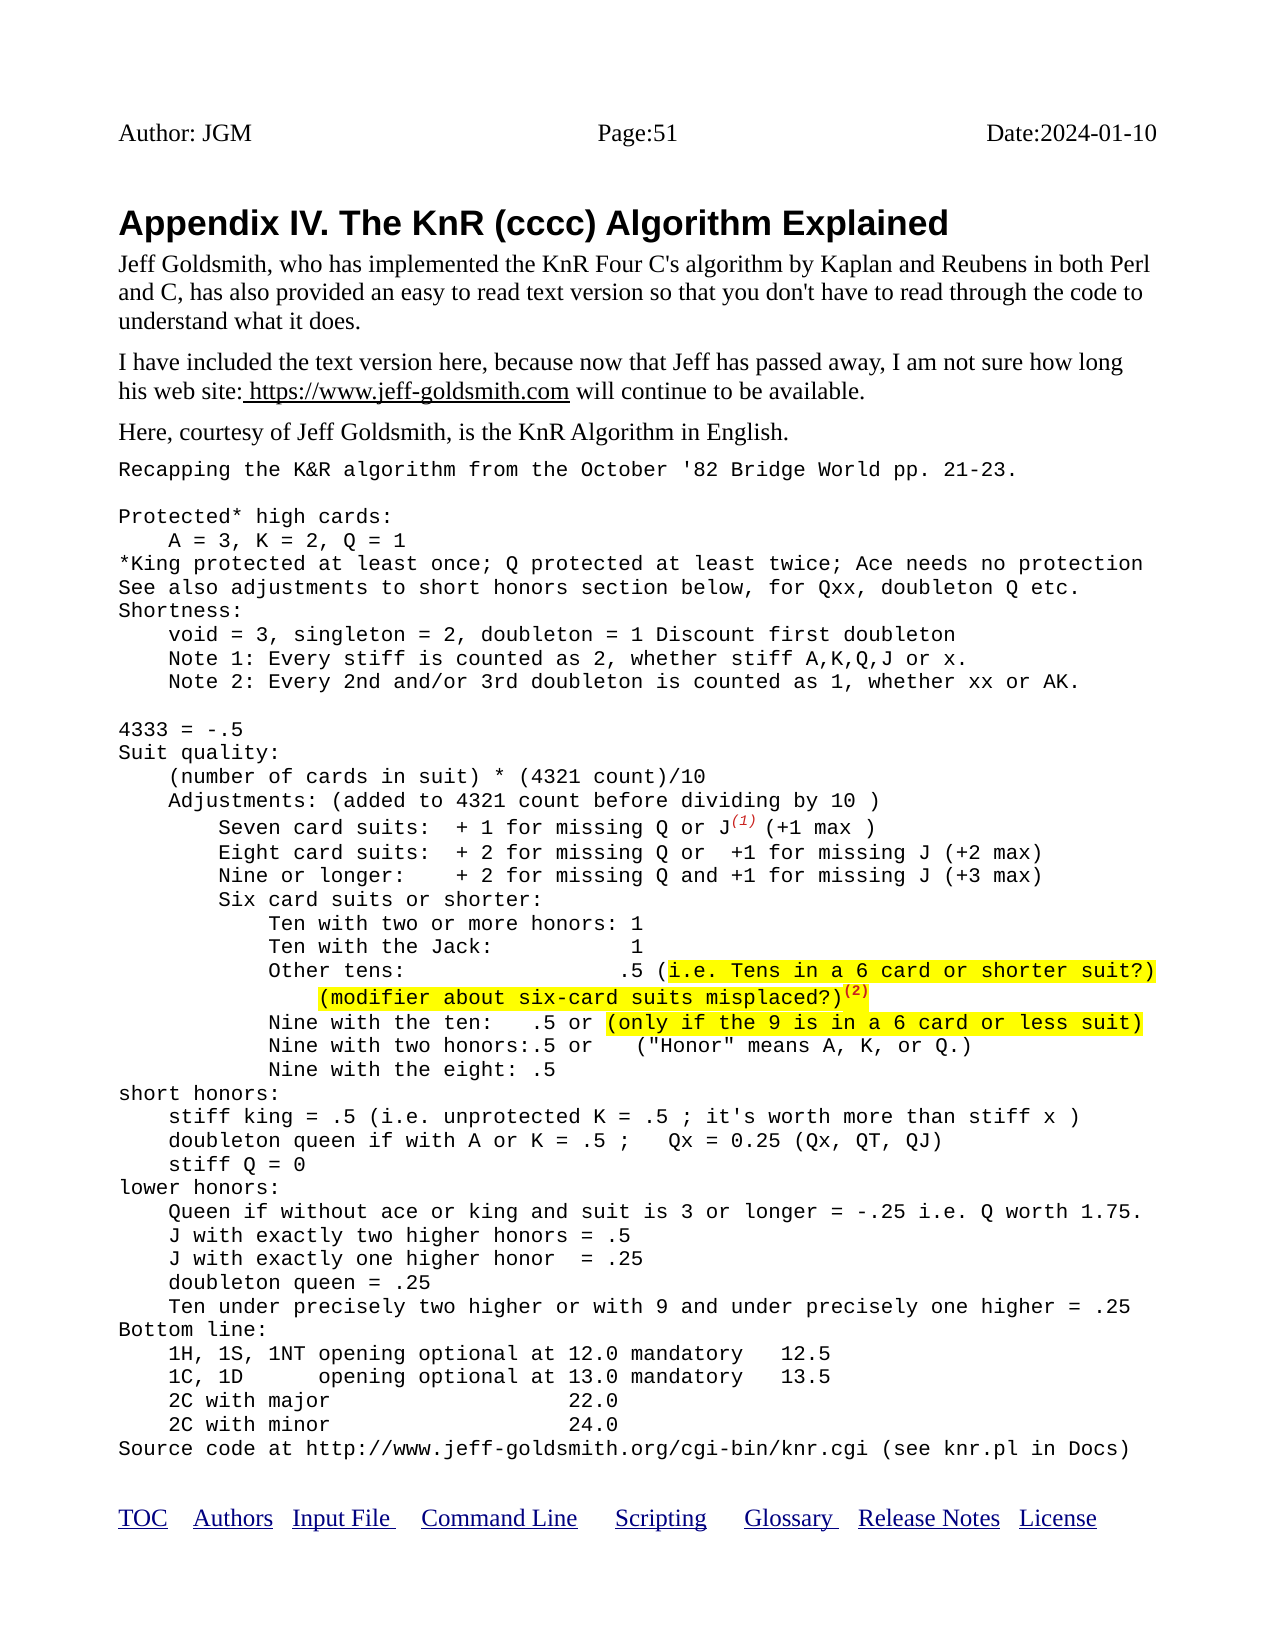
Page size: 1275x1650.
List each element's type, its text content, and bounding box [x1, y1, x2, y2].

text 1C, 1D opening optional at 13.0 mandatory 13.5 [118, 1367, 1157, 1390]
text Note 1: Every stiff is counted as 2, whether stiff A,K,Q,J or x. [118, 648, 1157, 671]
text Nine or longer: + 2 for missing Q and +1 for missing J (+3 max) [118, 865, 1157, 889]
text I have included the text version here, because now that Jeff has passed away, I am not sure how long his web site: https://www.jeff-goldsmith.com will continue to be available. [118, 347, 1157, 405]
text void = 3, singleton = 2, doubleton = 1 Discount first doubleton [118, 624, 1157, 648]
text Nine with two honors:.5 or ("Honor" means A, K, or Q.) [118, 1036, 1157, 1059]
text doubleton queen if with A or K = .5 ; Qx = 0.25 (Qx, QT, QJ) [118, 1130, 1157, 1154]
text Ten under precisely two higher or with 9 and under precisely one higher = .25 [118, 1296, 1157, 1319]
text Ten with the Jack: 1 [118, 936, 1157, 960]
text 2C with minor 24.0 [118, 1414, 1157, 1437]
subtitle Appendix IV. The KnR (cccc) Algorithm Explained [118, 202, 1157, 243]
text See also adjustments to short honors section below, for Qxx, doubleton Q etc. [118, 577, 1157, 601]
text Note 2: Every 2nd and/or 3rd doubleton is counted as 1, whether xx or AK. [118, 671, 1157, 695]
text Nine with the eight: .5 [118, 1059, 1157, 1083]
text Six card suits or shorter: [118, 889, 1157, 913]
text *King protected at least once; Q protected at least twice; Ace needs no protection [118, 553, 1157, 577]
text 1H, 1S, 1NT opening optional at 12.0 mandatory 12.5 [118, 1343, 1157, 1367]
text Adjustments: (added to 4321 count before dividing by 10 ) [118, 790, 1157, 813]
text Suit quality: [118, 742, 1157, 766]
text stiff Q = 0 [118, 1154, 1157, 1177]
text Ten with two or more honors: 1 [118, 913, 1157, 936]
text lower honors: [118, 1177, 1157, 1201]
text Other tens: .5 (i.e. Tens in a 6 card or shorter suit?) [118, 960, 1157, 983]
text A = 3, K = 2, Q = 1 [118, 529, 1157, 553]
text Jeff Goldsmith, who has implemented the KnR Four C's algorithm by Kaplan and Reubens in both Perl and C, has also provided an easy to read text version so that you don't have to read through the code to understand what it does. [118, 249, 1157, 335]
text Bottom line: [118, 1319, 1157, 1343]
text 4333 = -.5 [118, 719, 1157, 742]
text Source code at http://www.jeff-goldsmith.org/cgi-bin/knr.cgi (see knr.pl in Docs) [118, 1437, 1157, 1461]
text Recapping the K&R algorithm from the October '82 Bridge World pp. 21-23. [118, 459, 1157, 482]
text short honors: [118, 1083, 1157, 1106]
text doubleton queen = .25 [118, 1272, 1157, 1296]
text J with exactly one higher honor = .25 [118, 1248, 1157, 1272]
text J with exactly two higher honors = .5 [118, 1225, 1157, 1248]
text Eight card suits: + 2 for missing Q or +1 for missing J (+2 max) [118, 842, 1157, 865]
text Shortness: [118, 601, 1157, 624]
text Queen if without ace or king and suit is 3 or longer = -.25 i.e. Q worth 1.75. [118, 1201, 1157, 1225]
text stiff king = .5 (i.e. unprotected K = .5 ; it's worth more than stiff x ) [118, 1106, 1157, 1130]
text (number of cards in suit) * (4321 count)/10 [118, 766, 1157, 790]
text Here, courtesy of Jeff Goldsmith, is the KnR Algorithm in English. [118, 417, 1157, 446]
text (modifier about six-card suits misplaced?)(2) [118, 983, 1157, 1012]
text 2C with major 22.0 [118, 1390, 1157, 1414]
text Nine with the ten: .5 or (only if the 9 is in a 6 card or less suit) [118, 1012, 1157, 1036]
text Seven card suits: + 1 for missing Q or J(1) (+1 max ) [118, 813, 1157, 842]
text Protected* high cards: [118, 506, 1157, 529]
